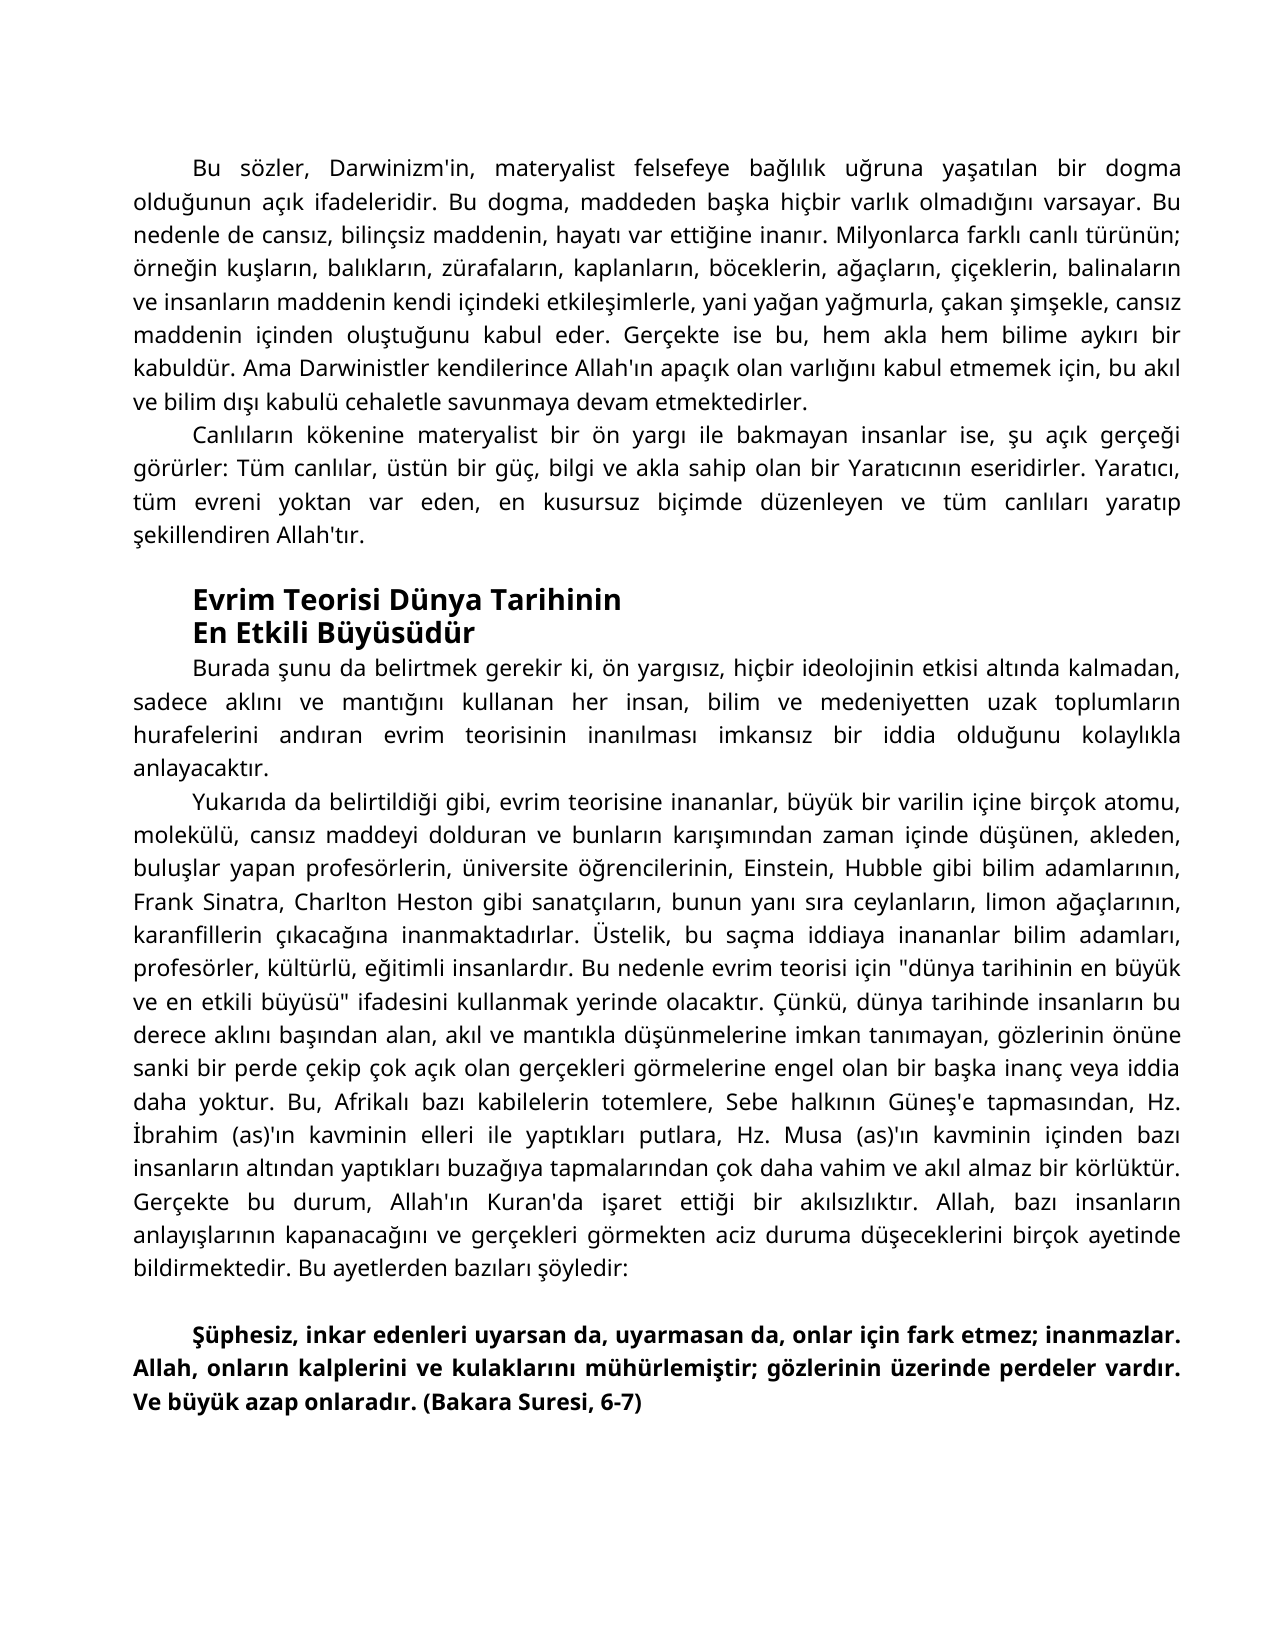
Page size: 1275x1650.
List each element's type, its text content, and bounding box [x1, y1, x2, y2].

text Evrim Teorisi Dünya Tarihinin [133, 583, 1182, 617]
text Burada şunu da belirtmek gerekir ki, ön yargısız, hiçbir ideolojinin etkisi altında kalmadan, sadece aklını ve mantığını kullanan her insan, bilim ve medeniyetten uzak toplumların hurafelerini andıran evrim teorisinin inanılması imkansız bir iddia olduğunu kolaylıkla anlayacaktır. [133, 650, 1182, 783]
text Bu sözler, Darwinizm'in, materyalist felsefeye bağlılık uğruna yaşatılan bir dogma olduğunun açık ifadeleridir. Bu dogma, maddeden başka hiçbir varlık olmadığını varsayar. Bu nedenle de cansız, bilinçsiz maddenin, hayatı var ettiğine inanır. Milyonlarca farklı canlı türünün; örneğin kuşların, balıkların, zürafaların, kaplanların, böceklerin, ağaçların, çiçeklerin, balinaların ve insanların maddenin kendi içindeki etkileşimlerle, yani yağan yağmurla, çakan şimşekle, cansız maddenin içinden oluştuğunu kabul eder. Gerçekte ise bu, hem akla hem bilime aykırı bir kabuldür. Ama Darwinistler kendilerince Allah'ın apaçık olan varlığını kabul etmemek için, bu akıl ve bilim dışı kabulü cehaletle savunmaya devam etmektedirler. [133, 150, 1182, 417]
text En Etkili Büyüsüdür [133, 617, 1182, 650]
text Canlıların kökenine materyalist bir ön yargı ile bakmayan insanlar ise, şu açık gerçeği görürler: Tüm canlılar, üstün bir güç, bilgi ve akla sahip olan bir Yaratıcının eseridirler. Yaratıcı, tüm evreni yoktan var eden, en kusursuz biçimde düzenleyen ve tüm canlıları yaratıp şekillendiren Allah'tır. [133, 417, 1182, 550]
text Şüphesiz, inkar edenleri uyarsan da, uyarmasan da, onlar için fark etmez; inanmazlar. Allah, onların kalplerini ve kulaklarını mühürlemiştir; gözlerinin üzerinde perdeler vardır. Ve büyük azap onlaradır. (Bakara Suresi, 6-7) [133, 1317, 1182, 1417]
text Yukarıda da belirtildiği gibi, evrim teorisine inananlar, büyük bir varilin içine birçok atomu, molekülü, cansız maddeyi dolduran ve bunların karışımından zaman içinde düşünen, akleden, buluşlar yapan profesörlerin, üniversite öğrencilerinin, Einstein, Hubble gibi bilim adamlarının, Frank Sinatra, Charlton Heston gibi sanatçıların, bunun yanı sıra ceylanların, limon ağaçlarının, karanfillerin çıkacağına inanmaktadırlar. Üstelik, bu saçma iddiaya inananlar bilim adamları, profesörler, kültürlü, eğitimli insanlardır. Bu nedenle evrim teorisi için "dünya tarihinin en büyük ve en etkili büyüsü" ifadesini kullanmak yerinde olacaktır. Çünkü, dünya tarihinde insanların bu derece aklını başından alan, akıl ve mantıkla düşünmelerine imkan tanımayan, gözlerinin önüne sanki bir perde çekip çok açık olan gerçekleri görmelerine engel olan bir başka inanç veya iddia daha yoktur. Bu, Afrikalı bazı kabilelerin totemlere, Sebe halkının Güneş'e tapmasından, Hz. İbrahim (as)'ın kavminin elleri ile yaptıkları putlara, Hz. Musa (as)'ın kavminin içinden bazı insanların altından yaptıkları buzağıya tapmalarından çok daha vahim ve akıl almaz bir körlüktür. Gerçekte bu durum, Allah'ın Kuran'da işaret ettiği bir akılsızlıktır. Allah, bazı insanların anlayışlarının kapanacağını ve gerçekleri görmekten aciz duruma düşeceklerini birçok ayetinde bildirmektedir. Bu ayetlerden bazıları şöyledir: [133, 783, 1182, 1283]
